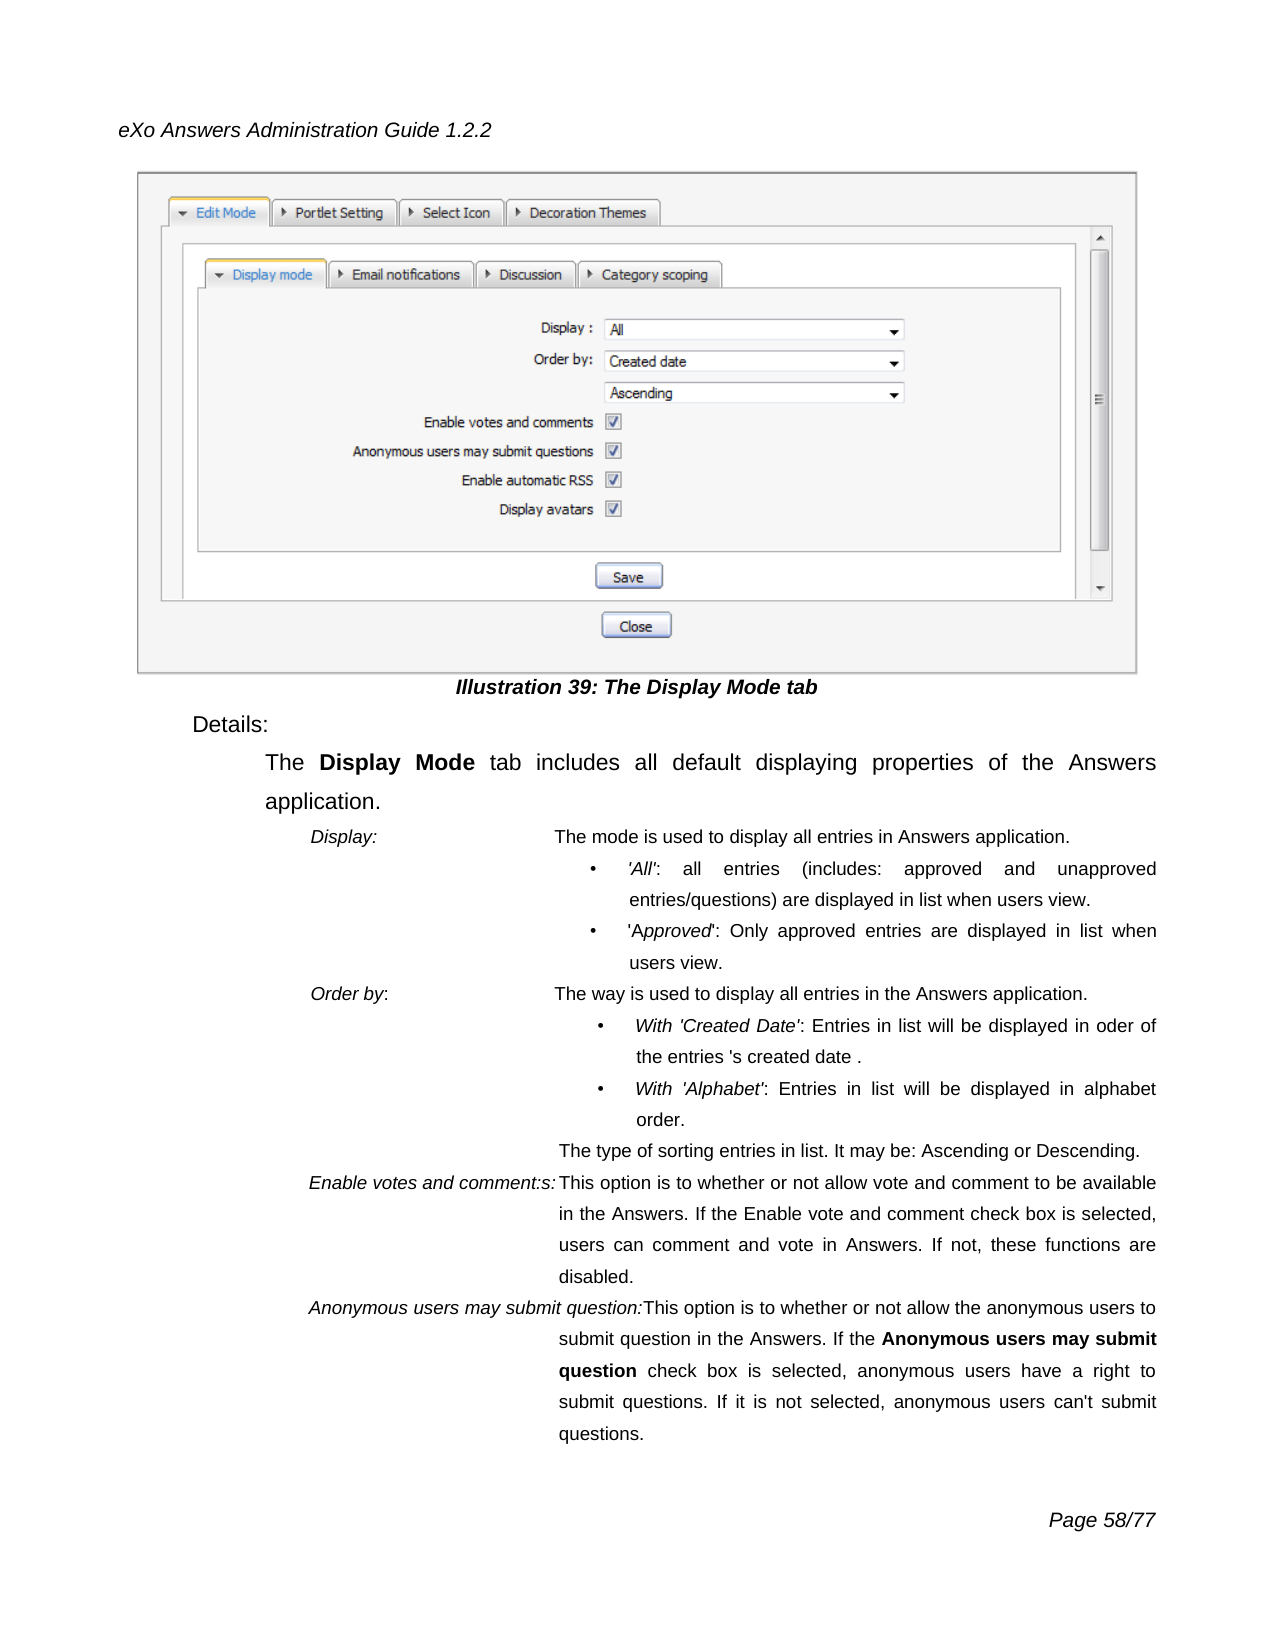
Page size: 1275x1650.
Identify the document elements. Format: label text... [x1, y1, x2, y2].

text Enable votes and comment:s: This option is to whether or not allow vote and comment to be available in the Answers. If the Enable vote and comment check box is selected, users can comment and vote in Answers. If not, these functions are disabled. [309, 1172, 1157, 1287]
list 'Approved': Only approved entries are displayed in list when users view. [590, 921, 1157, 973]
list With 'Created Date': Entries in list will be displayed in oder of the entries 's created date . [597, 1015, 1157, 1067]
text Display: The mode is used to display all entries in Answers application. [310, 827, 1157, 848]
text Details: [192, 171, 1157, 737]
text Order by: The way is used to display all entries in the Answers application. [310, 984, 1157, 1005]
text Illustration 39: The Display Mode tab [137, 676, 1138, 699]
list With 'Alphabet': Entries in list will be displayed in alphabet order. [597, 1078, 1157, 1130]
text The type of sorting entries in list. It may be: Ascending or Descending. [309, 1141, 1157, 1162]
picture [137, 170, 1138, 676]
text The Display Mode tab includes all default displaying properties of the Answers application. [265, 750, 1157, 814]
text Anonymous users may submit question:This option is to whether or not allow the anonymous users to submit question in the Answers. If the Anonymous users may submit question check box is selected, anonymous users have a right to submit questions. If it is not selected, anonymous users can't submit questions. [309, 1297, 1157, 1444]
list 'All': all entries (includes: approved and unapproved entries/questions) are displayed in list when users view. [590, 858, 1157, 911]
